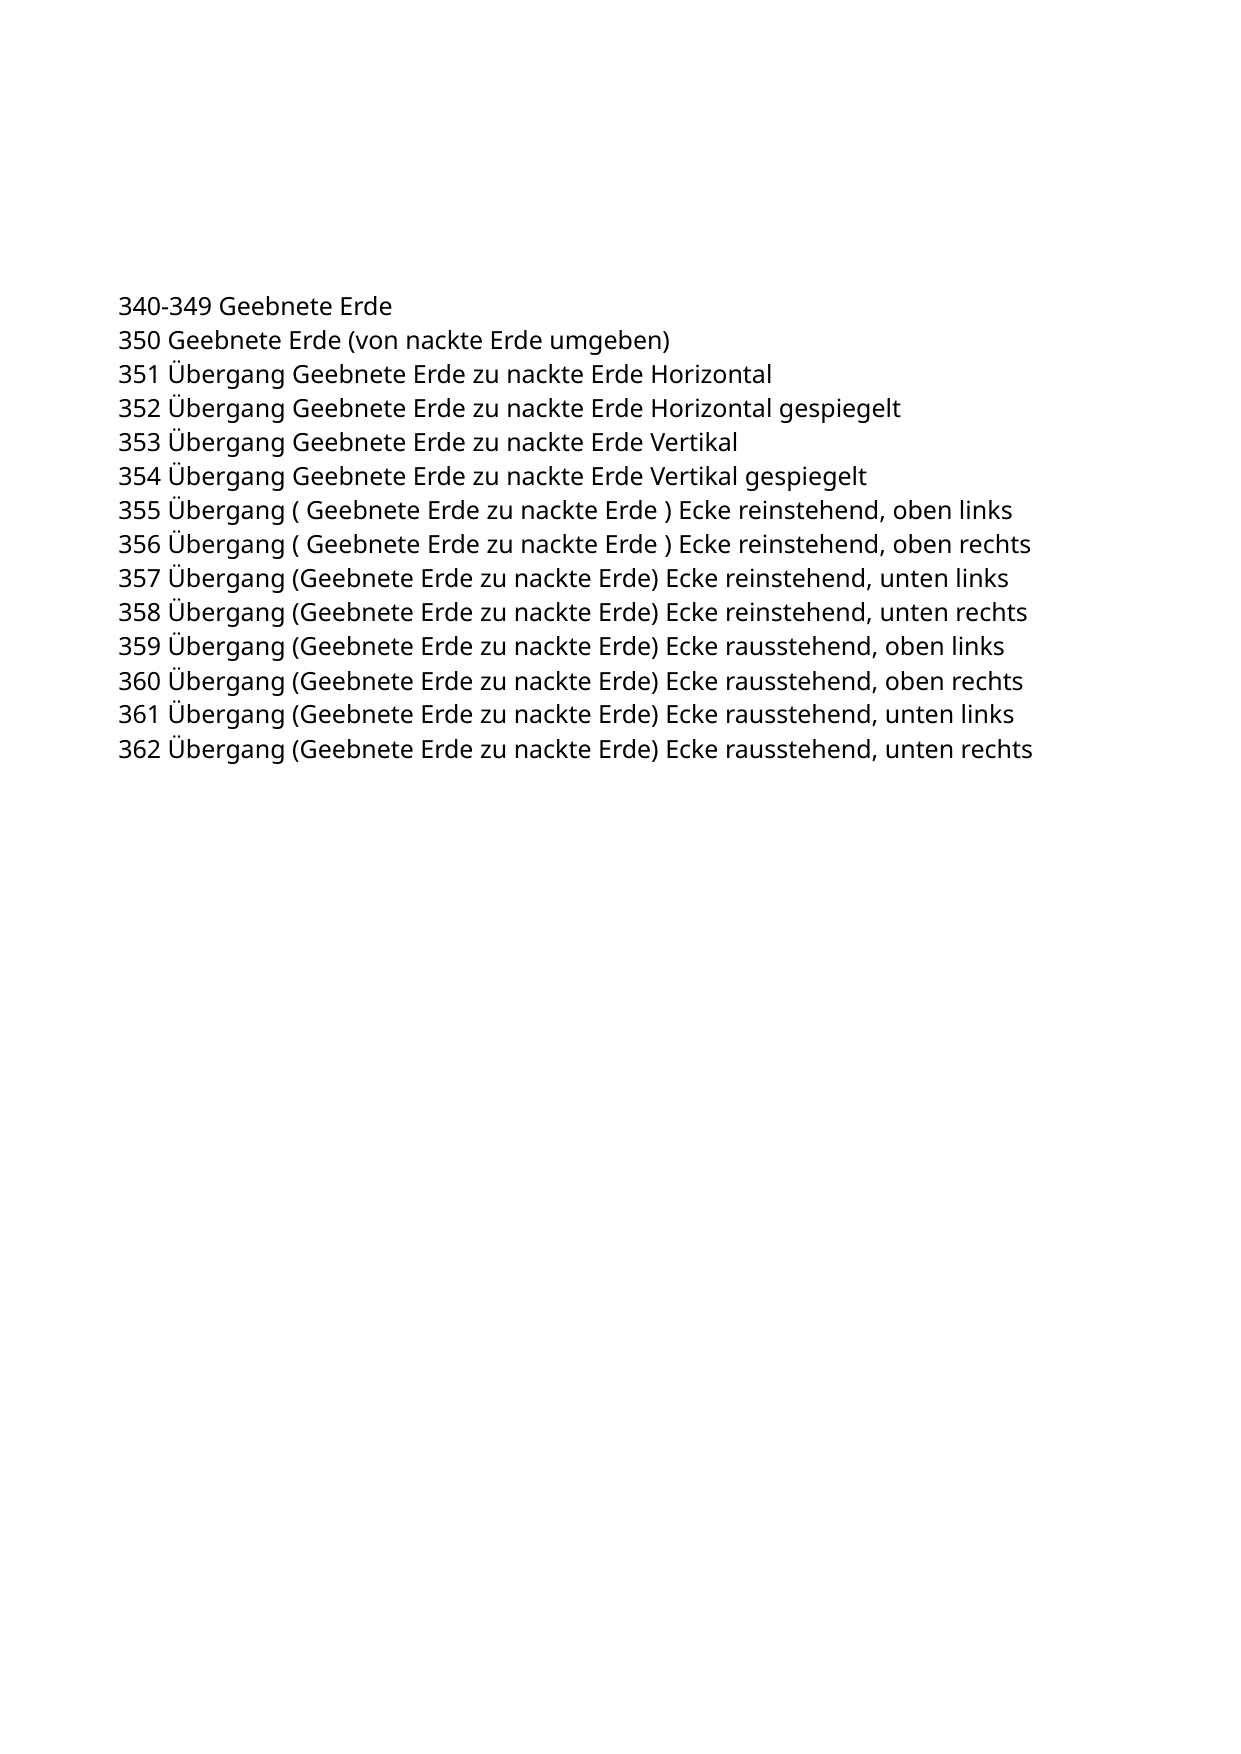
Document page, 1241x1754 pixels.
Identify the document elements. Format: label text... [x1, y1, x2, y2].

text 351 Übergang Geebnete Erde zu nackte Erde Horizontal [118, 357, 1122, 391]
text 352 Übergang Geebnete Erde zu nackte Erde Horizontal gespiegelt [118, 391, 1122, 425]
text 357 Übergang (Geebnete Erde zu nackte Erde) Ecke reinstehend, unten links [118, 561, 1122, 595]
text 350 Geebnete Erde (von nackte Erde umgeben) [118, 322, 1122, 357]
text 355 Übergang ( Geebnete Erde zu nackte Erde ) Ecke reinstehend, oben links [118, 493, 1122, 527]
text 354 Übergang Geebnete Erde zu nackte Erde Vertikal gespiegelt [118, 459, 1122, 493]
text 340-349 Geebnete Erde [118, 288, 1122, 322]
text 358 Übergang (Geebnete Erde zu nackte Erde) Ecke reinstehend, unten rechts [118, 595, 1122, 629]
text 359 Übergang (Geebnete Erde zu nackte Erde) Ecke rausstehend, oben links [118, 629, 1122, 663]
text 361 Übergang (Geebnete Erde zu nackte Erde) Ecke rausstehend, unten links [118, 697, 1122, 731]
text 360 Übergang (Geebnete Erde zu nackte Erde) Ecke rausstehend, oben rechts [118, 663, 1122, 697]
text 353 Übergang Geebnete Erde zu nackte Erde Vertikal [118, 425, 1122, 459]
text 356 Übergang ( Geebnete Erde zu nackte Erde ) Ecke reinstehend, oben rechts [118, 527, 1122, 561]
text 362 Übergang (Geebnete Erde zu nackte Erde) Ecke rausstehend, unten rechts [118, 731, 1122, 765]
